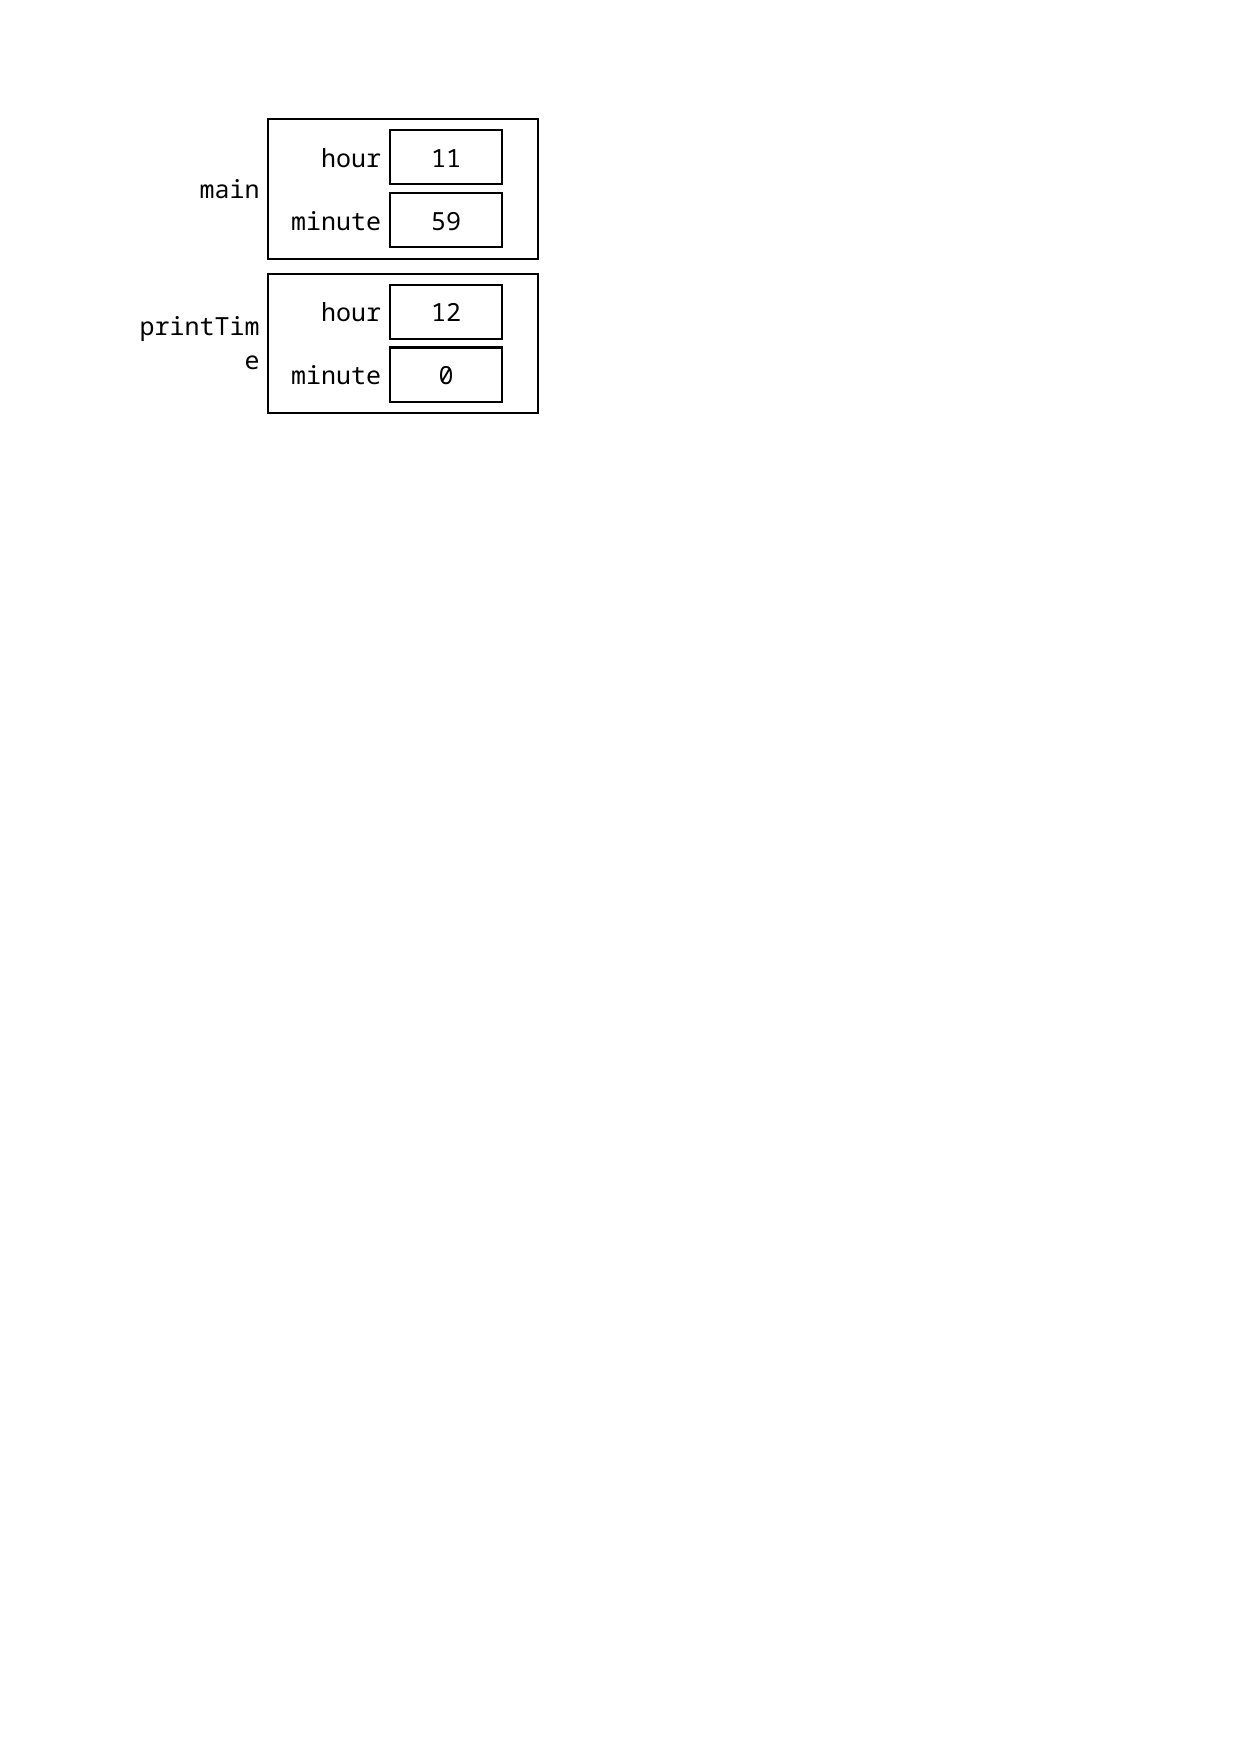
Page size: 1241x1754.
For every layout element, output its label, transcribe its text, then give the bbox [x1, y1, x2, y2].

table_cell 0 [391, 349, 501, 401]
table_cell [118, 258, 268, 272]
table_cell printTime [118, 273, 267, 412]
table_cell [269, 275, 537, 412]
table_header hour [277, 129, 389, 183]
table_cell [390, 185, 502, 192]
table_cell [268, 260, 538, 272]
table_cell 59 [391, 194, 501, 246]
table_header 12 [391, 286, 501, 337]
table_header 11 [391, 131, 501, 183]
table_header [269, 120, 537, 257]
table_cell minute [277, 192, 389, 246]
table_cell [277, 338, 389, 346]
table_header main [118, 118, 267, 257]
table_header hour [277, 284, 389, 337]
table_cell [277, 183, 389, 192]
table_cell minute [277, 346, 389, 401]
table_cell [390, 340, 502, 346]
